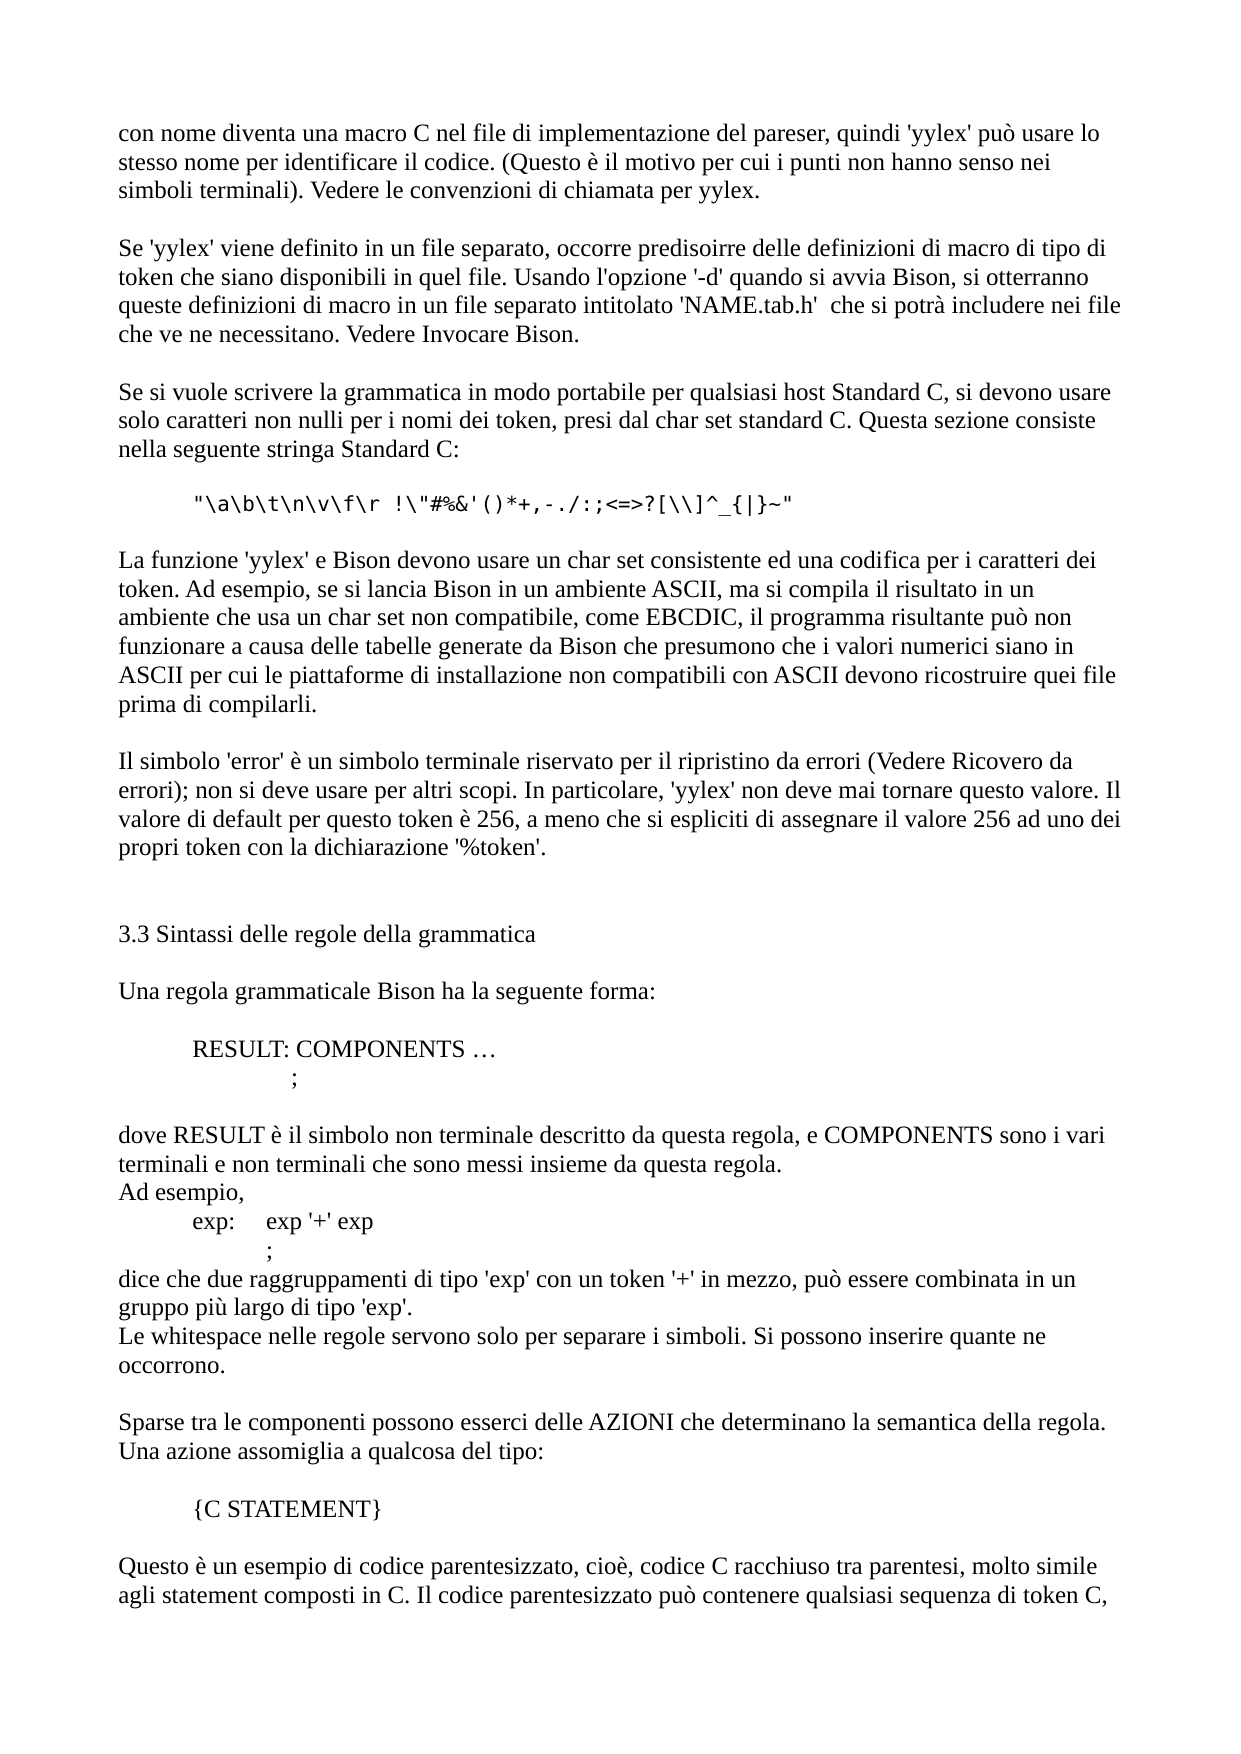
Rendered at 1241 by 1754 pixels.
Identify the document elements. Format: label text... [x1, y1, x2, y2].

list Sintassi delle regole della grammatica [118, 919, 1122, 947]
text Ad esempio, [118, 1177, 1122, 1206]
text "\a\b\t\n\v\f\r !\"#%&'()*+,-./:;<=>?[\\]^_{|}~" [118, 492, 1122, 516]
text con nome diventa una macro C nel file di implementazione del pareser, quindi 'yylex' può usare lo stesso nome per identificare il codice. (Questo è il motivo per cui i punti non hanno senso nei simboli terminali). Vedere le convenzioni di chiamata per yylex. [118, 118, 1122, 204]
text ; [118, 1062, 1122, 1091]
text RESULT: COMPONENTS … [118, 1034, 1122, 1062]
text La funzione 'yylex' e Bison devono usare un char set consistente ed una codifica per i caratteri dei token. Ad esempio, se si lancia Bison in un ambiente ASCII, ma si compila il risultato in un ambiente che usa un char set non compatibile, come EBCDIC, il programma risultante può non funzionare a causa delle tabelle generate da Bison che presumono che i valori numerici siano in ASCII per cui le piattaforme di installazione non compatibili con ASCII devono ricostruire quei file prima di compilarli. [118, 545, 1122, 717]
text Se si vuole scrivere la grammatica in modo portabile per qualsiasi host Standard C, si devono usare solo caratteri non nulli per i nomi dei token, presi dal char set standard C. Questa sezione consiste nella seguente stringa Standard C: [118, 377, 1122, 463]
text {C STATEMENT} [118, 1494, 1122, 1522]
text Se 'yylex' viene definito in un file separato, occorre predisoirre delle definizioni di macro di tipo di token che siano disponibili in quel file. Usando l'opzione '-d' quando si avvia Bison, si otterranno queste definizioni di macro in un file separato intitolato 'NAME.tab.h' che si potrà includere nei file che ve ne necessitano. Vedere Invocare Bison. [118, 233, 1122, 348]
text ; [118, 1235, 1122, 1264]
text Questo è un esempio di codice parentesizzato, cioè, codice C racchiuso tra parentesi, molto simile agli statement composti in C. Il codice parentesizzato può contenere qualsiasi sequenza di token C, [118, 1551, 1122, 1609]
text Una regola grammaticale Bison ha la seguente forma: [118, 976, 1122, 1005]
text dove RESULT è il simbolo non terminale descritto da questa regola, e COMPONENTS sono i vari terminali e non terminali che sono messi insieme da questa regola. [118, 1120, 1122, 1177]
text dice che due raggruppamenti di tipo 'exp' con un token '+' in mezzo, può essere combinata in un gruppo più largo di tipo 'exp'. [118, 1264, 1122, 1321]
text Le whitespace nelle regole servono solo per separare i simboli. Si possono inserire quante ne occorrono. [118, 1321, 1122, 1379]
text Il simbolo 'error' è un simbolo terminale riservato per il ripristino da errori (Vedere Ricovero da errori); non si deve usare per altri scopi. In particolare, 'yylex' non deve mai tornare questo valore. Il valore di default per questo token è 256, a meno che si espliciti di assegnare il valore 256 ad uno dei propri token con la dichiarazione '%token'. [118, 746, 1122, 861]
text exp: exp '+' exp [118, 1206, 1122, 1235]
text Sparse tra le componenti possono esserci delle AZIONI che determinano la semantica della regola. Una azione assomiglia a qualcosa del tipo: [118, 1407, 1122, 1465]
